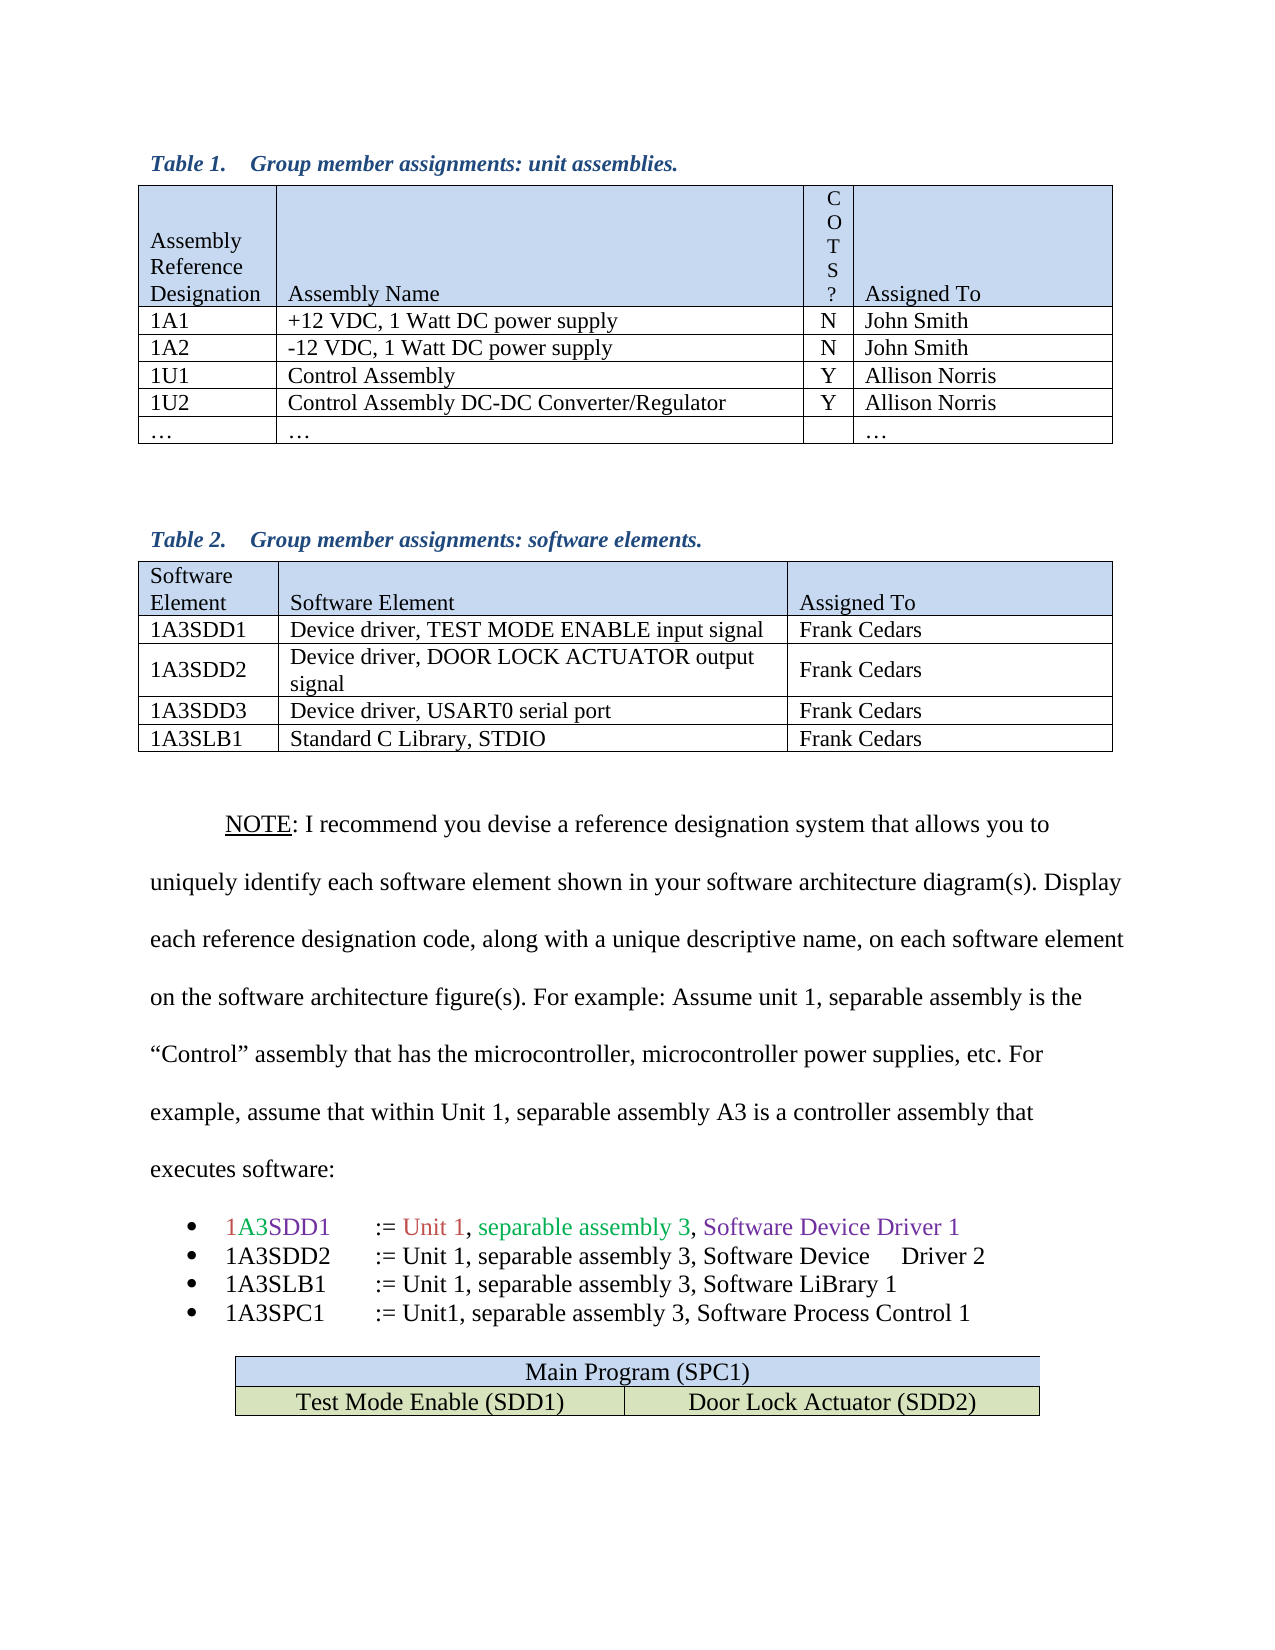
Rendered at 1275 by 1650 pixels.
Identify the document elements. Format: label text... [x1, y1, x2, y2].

table_cell Allison Norris [854, 389, 1112, 416]
table_header Software Element [279, 562, 787, 615]
table_cell Frank Cedars [788, 697, 1112, 723]
table_cell Test Mode Enable (SDD1) [236, 1387, 624, 1415]
table_cell … [854, 417, 1112, 443]
text Table 1. Group member assignments: unit assemblies. [150, 150, 1125, 176]
list 1A3SDD1 := Unit 1, separable assembly 3, Software Device Driver 1 [187, 1212, 1125, 1241]
table_cell … [277, 417, 803, 443]
table_cell 1A1 [139, 307, 276, 333]
table_header Assigned To [788, 562, 1112, 615]
table_cell Frank Cedars [788, 725, 1112, 751]
table_cell … [139, 417, 276, 443]
table_cell Standard C Library, STDIO [279, 725, 787, 751]
table_cell [804, 417, 853, 443]
table_cell Device driver, USART0 serial port [279, 697, 787, 723]
table_header Software Element [139, 562, 278, 615]
table_header Main Program (SPC1) [236, 1357, 1040, 1386]
table_cell Y [804, 362, 853, 388]
list 1A3SDD2 := Unit 1, separable assembly 3, Software Device Driver 2 [187, 1241, 1125, 1269]
table_cell John Smith [854, 335, 1112, 361]
table_header Assigned To [854, 186, 1112, 306]
list 1A3SLB1 := Unit 1, separable assembly 3, Software LiBrary 1 [187, 1269, 1125, 1298]
table_cell Allison Norris [854, 362, 1112, 388]
table_cell 1A3SLB1 [139, 725, 278, 751]
table_cell Frank Cedars [788, 644, 1112, 696]
table_cell 1A2 [139, 335, 276, 361]
table_cell John Smith [854, 307, 1112, 333]
table_cell N [804, 307, 853, 333]
table_cell Y [804, 389, 853, 416]
text NOTE: I recommend you devise a reference designation system that allows you to uniquely identify each software element shown in your software architecture diagram(s). Display each reference designation code, along with a unique descriptive name, on each software element on the software architecture figure(s). For example: Assume unit 1, separable assembly is the “Control” assembly that has the microcontroller, microcontroller power supplies, etc. For example, assume that within Unit 1, separable assembly A3 is a controller assembly that executes software: [150, 809, 1125, 1183]
table_cell Door Lock Actuator (SDD2) [625, 1387, 1039, 1415]
table_cell -12 VDC, 1 Watt DC power supply [277, 335, 803, 361]
table_cell Device driver, DOOR LOCK ACTUATOR output signal [279, 644, 787, 696]
table_cell 1U2 [139, 389, 276, 416]
list 1A3SPC1 := Unit1, separable assembly 3, Software Process Control 1 [187, 1298, 1125, 1356]
table_cell Control Assembly [277, 362, 803, 388]
table_cell N [804, 335, 853, 361]
table_cell 1A3SDD2 [139, 644, 278, 696]
table_cell 1A3SDD1 [139, 616, 278, 642]
table_cell +12 VDC, 1 Watt DC power supply [277, 307, 803, 333]
table_header Assembly Reference Designation [139, 186, 276, 306]
text Table 2. Group member assignments: software elements. [150, 527, 1125, 553]
table_header Assembly Name [277, 186, 803, 306]
table_cell Device driver, TEST MODE ENABLE input signal [279, 616, 787, 642]
table_cell Frank Cedars [788, 616, 1112, 642]
table_cell 1U1 [139, 362, 276, 388]
table_header COTS? [804, 186, 853, 306]
table_cell Control Assembly DC-DC Converter/Regulator [277, 389, 803, 416]
table_cell 1A3SDD3 [139, 697, 278, 723]
